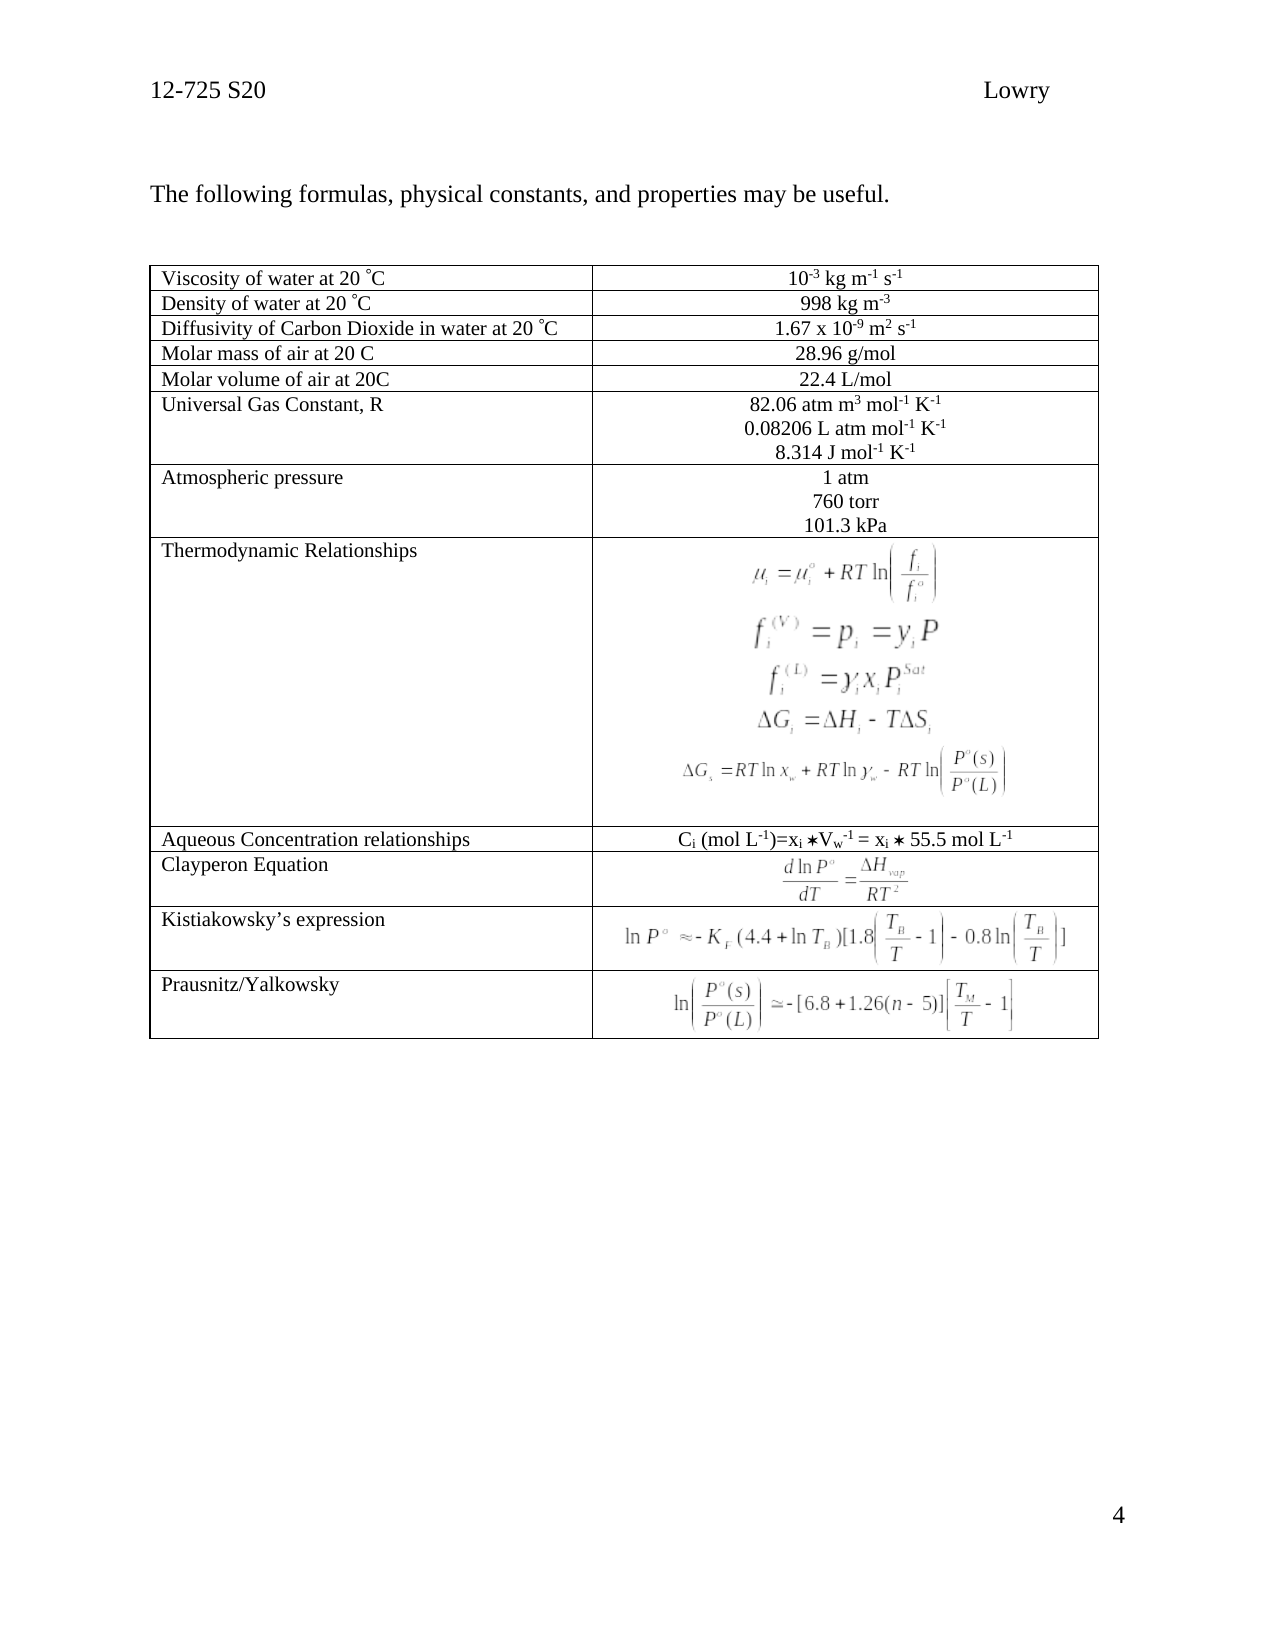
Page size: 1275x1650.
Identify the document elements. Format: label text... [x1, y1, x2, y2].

table_cell 22.4 L/mol [593, 366, 1098, 391]
table_header Viscosity of water at 20 C [151, 266, 592, 290]
table_cell Kistiakowsky’s expression [151, 907, 592, 970]
table_cell 1.67 x 10-9 m2 s-1 [593, 316, 1098, 340]
table_cell Thermodynamic Relationships [151, 538, 592, 826]
table_cell Prausnitz/Yalkowsky [151, 971, 592, 1037]
table_cell Atmospheric pressure [151, 465, 592, 537]
table_header 10-3 kg m-1 s-1 [593, 266, 1098, 290]
table_cell 998 kg m-3 [593, 291, 1098, 315]
table_cell Aqueous Concentration relationships [151, 827, 592, 851]
table_cell Density of water at 20 C [151, 291, 592, 315]
table_cell Molar volume of air at 20C [151, 366, 592, 391]
table_cell Universal Gas Constant, R [151, 392, 592, 464]
table_cell [593, 538, 1098, 826]
table_cell [593, 907, 1098, 970]
table_cell [593, 971, 1098, 1037]
table_cell Diffusivity of Carbon Dioxide in water at 20 C [151, 316, 592, 340]
table_cell 1 atm 760 torr 101.3 kPa [593, 465, 1098, 537]
table_cell 82.06 atm m3 mol-1 K-1 0.08206 L atm mol-1 K-1 8.314 J mol-1 K-1 [593, 392, 1098, 464]
table_cell Ci (mol L-1)=xi­­ Vw-1 = xi  55.5 mol L-1 [593, 827, 1098, 851]
table_cell Molar mass of air at 20 C [151, 341, 592, 365]
table_cell [593, 852, 1098, 906]
table_cell Clayperon Equation [151, 852, 592, 906]
table_cell 28.96 g/mol [593, 341, 1098, 365]
text The following formulas, physical constants, and properties may be useful. [150, 179, 1125, 207]
